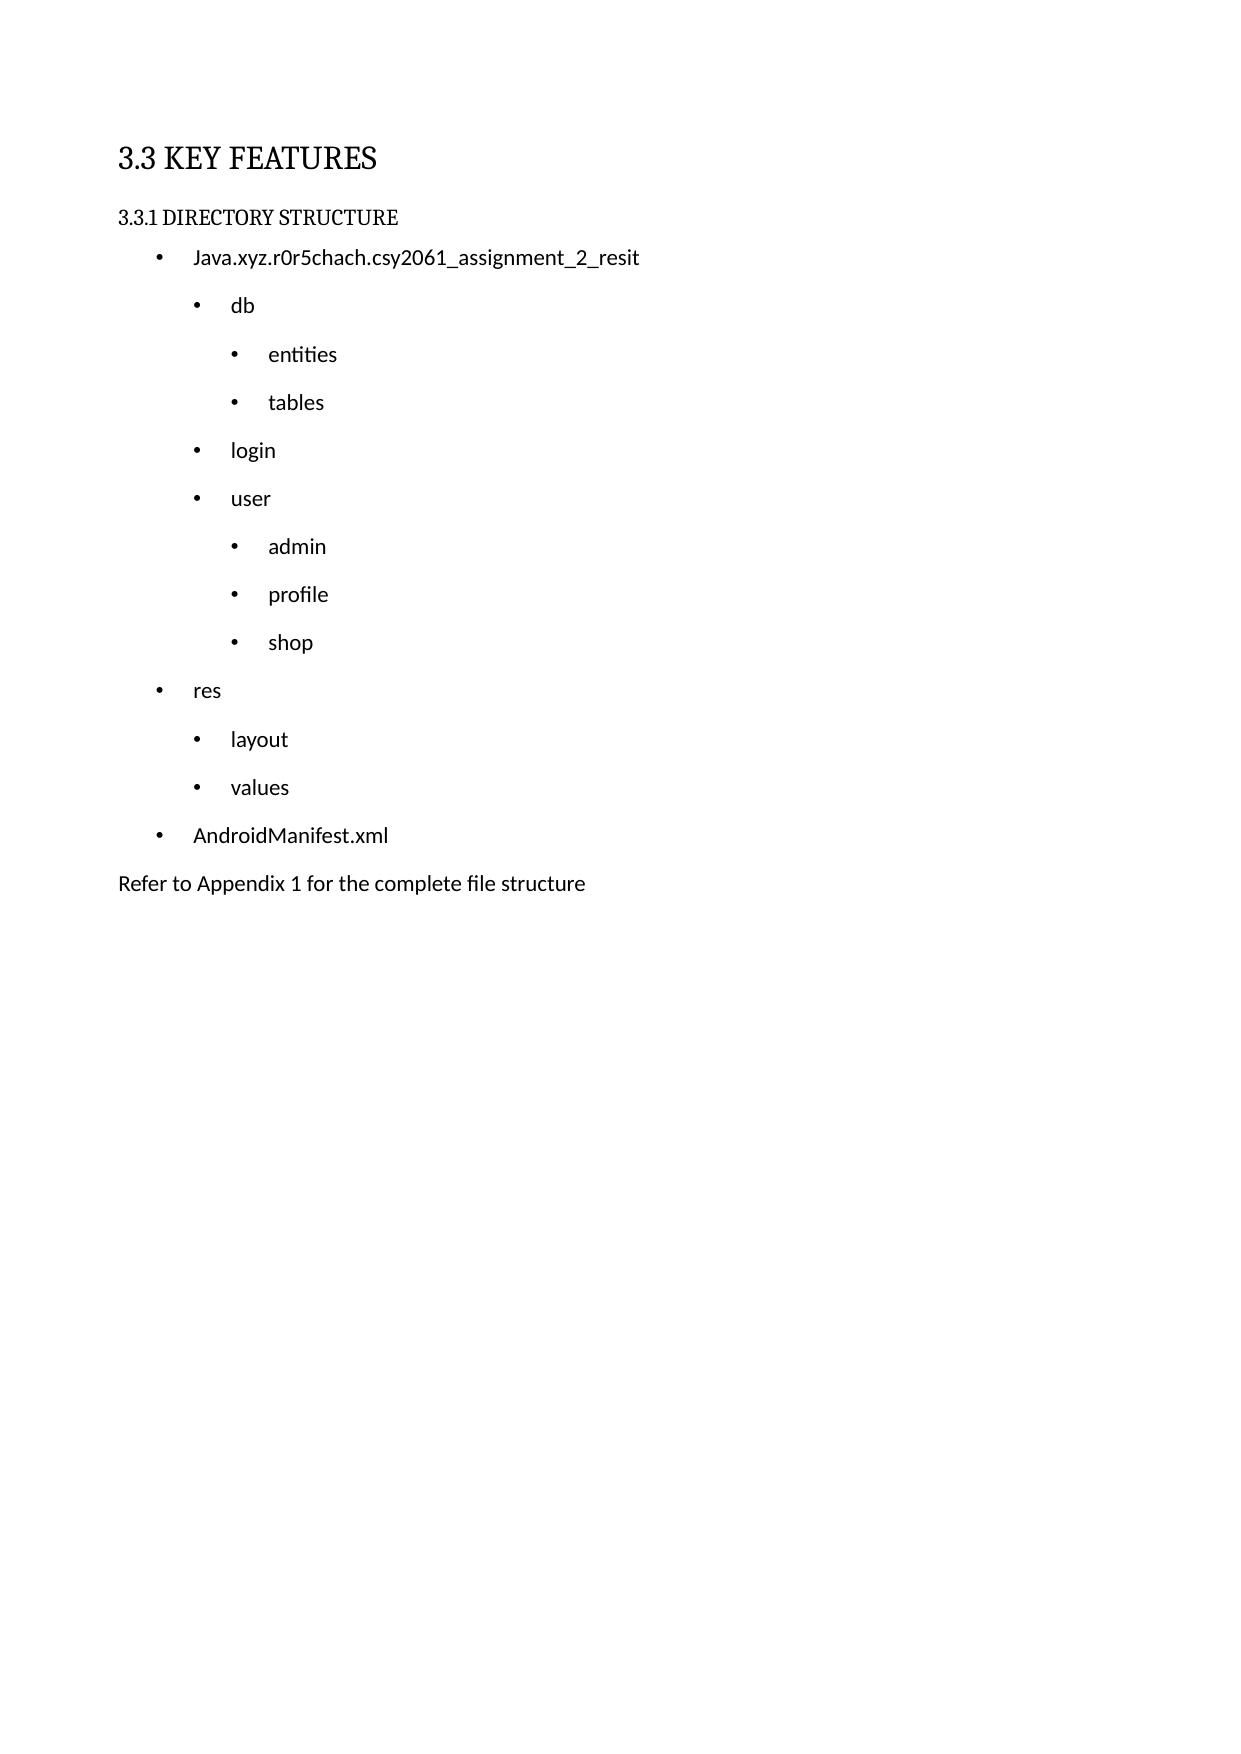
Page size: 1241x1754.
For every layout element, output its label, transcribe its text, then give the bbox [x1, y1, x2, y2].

list admin [231, 532, 1122, 560]
list values [193, 773, 1122, 801]
list Java.xyz.r0r5chach.csy2061_assignment_2_resit [156, 243, 1122, 271]
text Refer to Appendix 1 for the complete file structure [118, 869, 1122, 897]
list res [156, 677, 1122, 704]
list login [193, 436, 1122, 464]
list db [193, 292, 1122, 319]
list entities [231, 340, 1122, 368]
list profile [231, 580, 1122, 608]
subtitle 3.3 Key Features [118, 139, 1122, 177]
list user [193, 484, 1122, 512]
list tables [231, 388, 1122, 416]
list layout [193, 725, 1122, 753]
subtitle 3.3.1 Directory structure [118, 204, 1122, 231]
list shop [231, 628, 1122, 656]
list AndroidManifest.xml [156, 821, 1122, 849]
